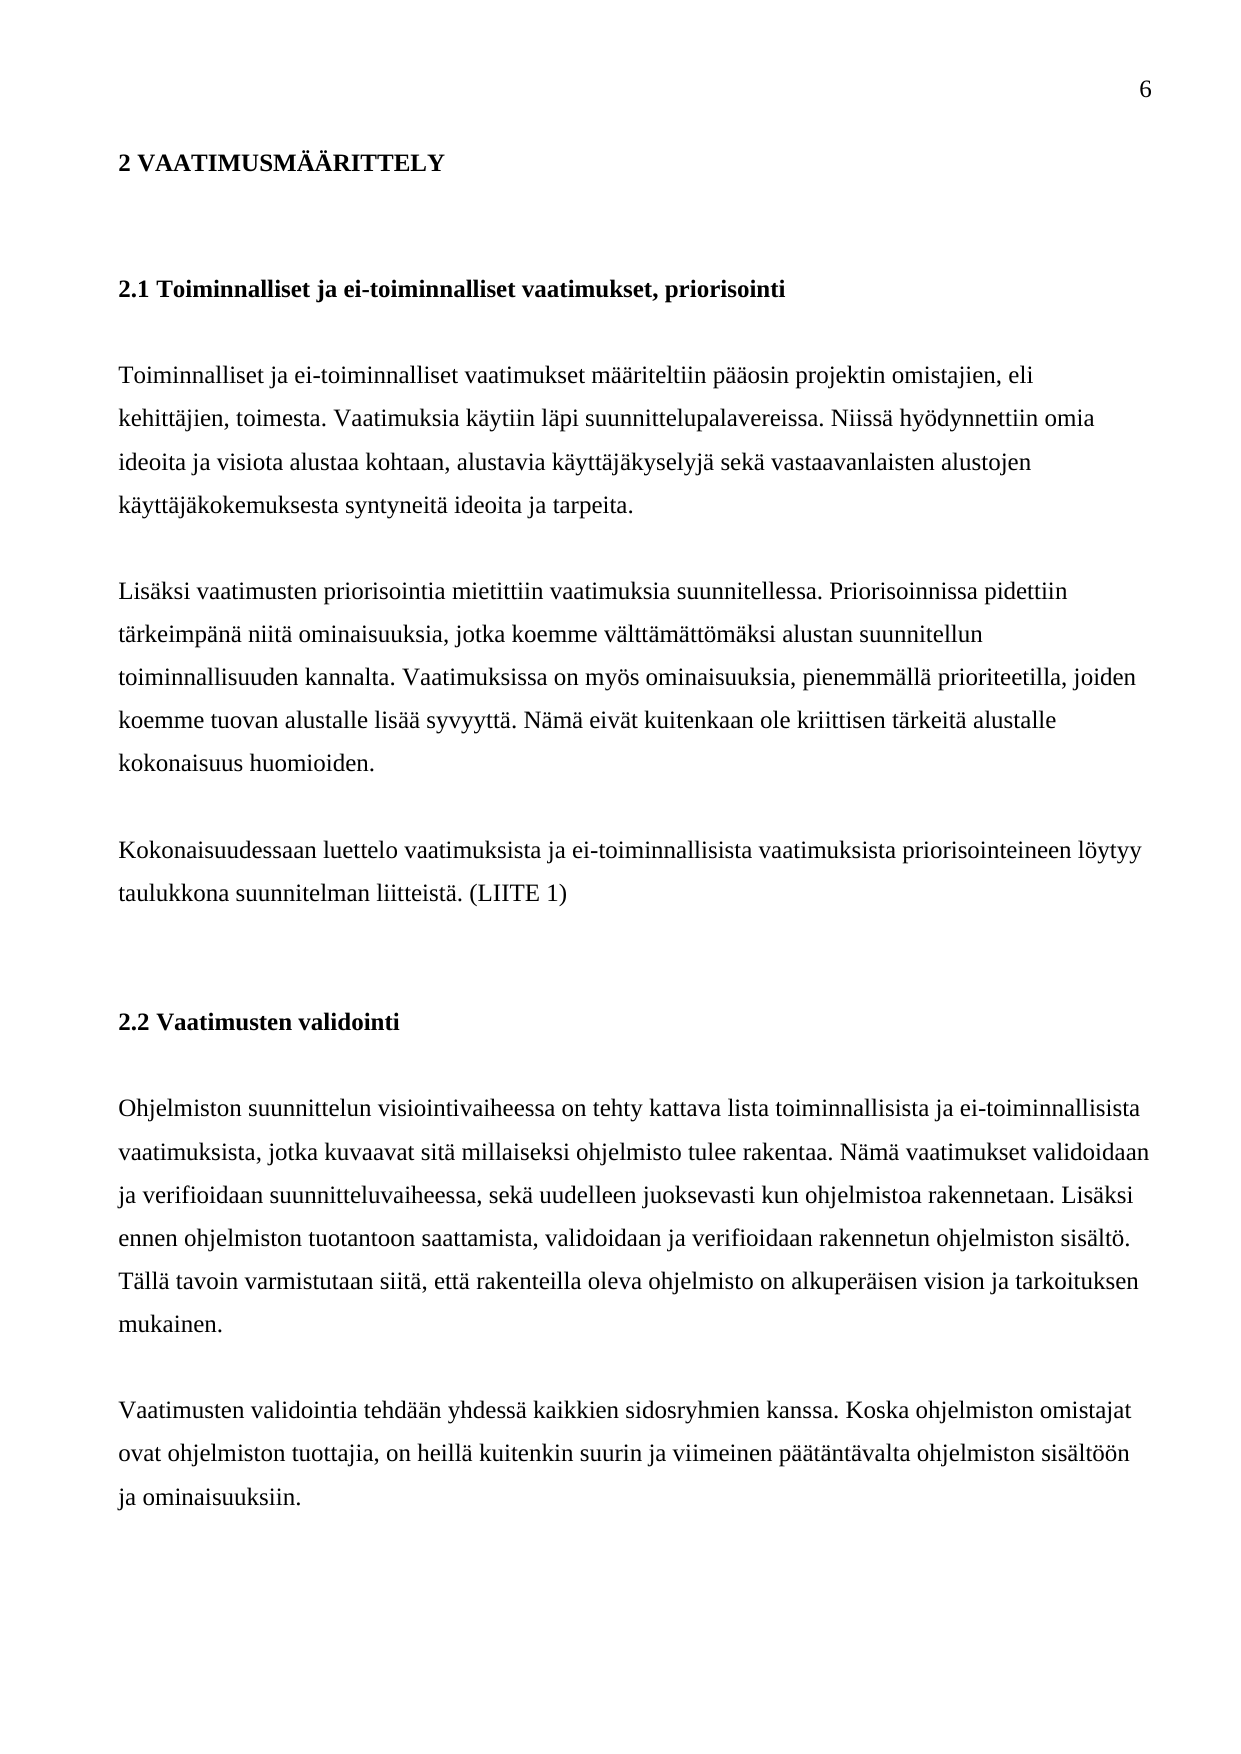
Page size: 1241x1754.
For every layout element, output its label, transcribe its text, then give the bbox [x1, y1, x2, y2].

text Vaatimusten validointia tehdään yhdessä kaikkien sidosryhmien kanssa. Koska ohjelmiston omistajat ovat ohjelmiston tuottajia, on heillä kuitenkin suurin ja viimeinen päätäntävalta ohjelmiston sisältöön ja ominaisuuksiin. [118, 1395, 1152, 1510]
text Ohjelmiston suunnittelun visiointivaiheessa on tehty kattava lista toiminnallisista ja ei-toiminnallisista vaatimuksista, jotka kuvaavat sitä millaiseksi ohjelmisto tulee rakentaa. Nämä vaatimukset validoidaan ja verifioidaan suunnitteluvaiheessa, sekä uudelleen juoksevasti kun ohjelmistoa rakennetaan. Lisäksi ennen ohjelmiston tuotantoon saattamista, validoidaan ja verifioidaan rakennetun ohjelmiston sisältö. Tällä tavoin varmistutaan siitä, että rakenteilla oleva ohjelmisto on alkuperäisen vision ja tarkoituksen mukainen. [118, 1093, 1152, 1338]
subtitle Vaatimusten validointi [118, 1007, 1152, 1036]
subtitle Toiminnalliset ja ei-toiminnalliset vaatimukset, priorisointi [118, 274, 1152, 303]
text Toiminnalliset ja ei-toiminnalliset vaatimukset määriteltiin pääosin projektin omistajien, eli kehittäjien, toimesta. Vaatimuksia käytiin läpi suunnittelupalavereissa. Niissä hyödynnettiin omia ideoita ja visiota alustaa kohtaan, alustavia käyttäjäkyselyjä sekä vastaavanlaisten alustojen käyttäjäkokemuksesta syntyneitä ideoita ja tarpeita. [118, 360, 1152, 518]
subtitle Vaatimusmäärittely [118, 148, 1152, 176]
text Kokonaisuudessaan luettelo vaatimuksista ja ei-toiminnallisista vaatimuksista priorisointeineen löytyy taulukkona suunnitelman liitteistä. (LIITE 1) [118, 835, 1152, 907]
text Lisäksi vaatimusten priorisointia mietittiin vaatimuksia suunnitellessa. Priorisoinnissa pidettiin tärkeimpänä niitä ominaisuuksia, jotka koemme välttämättömäksi alustan suunnitellun toiminnallisuuden kannalta. Vaatimuksissa on myös ominaisuuksia, pienemmällä prioriteetilla, joiden koemme tuovan alustalle lisää syvyyttä. Nämä eivät kuitenkaan ole kriittisen tärkeitä alustalle kokonaisuus huomioiden. [118, 576, 1152, 777]
